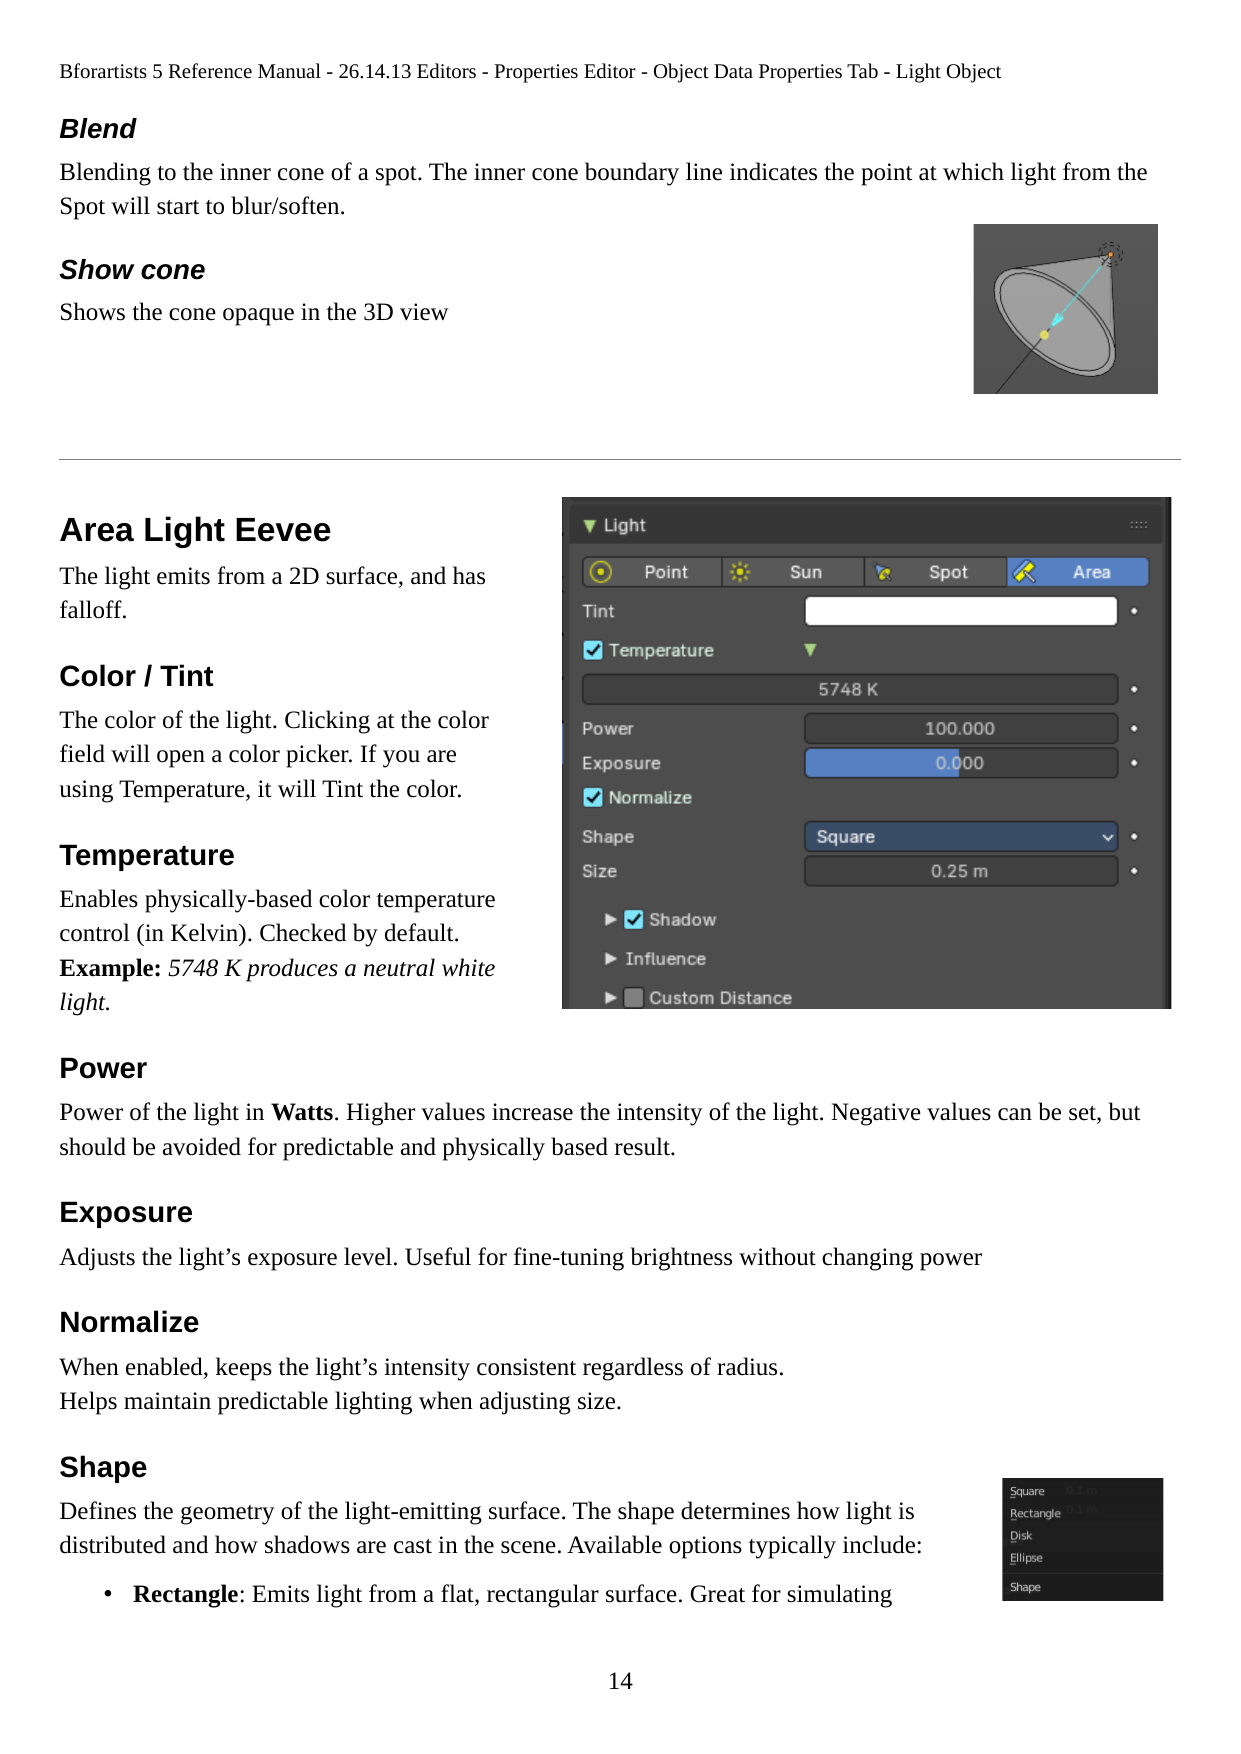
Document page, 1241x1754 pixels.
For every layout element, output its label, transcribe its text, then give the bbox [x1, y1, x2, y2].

list Rectangle: Emits light from a flat, rectangular surface. Great for simulating [103, 1579, 1181, 1608]
text Defines the geometry of the light-emitting surface. The shape determines how light is distributed and how shadows are cast in the scene. Available options typically include: [59, 1496, 1002, 1559]
text Shows the cone opaque in the 3D view [59, 297, 973, 326]
text Enables physically-based color temperature control (in Kelvin). Checked by default. Example: 5748 K produces a neutral white light. [59, 884, 1181, 1016]
text Adjusts the light’s exposure level. Useful for fine-tuning brightness without changing power [59, 1242, 1181, 1270]
text The color of the light. Clicking at the color field will open a color picker. If you are using Temperature, it will Tint the color. [59, 705, 562, 803]
text The light emits from a 2D surface, and has falloff. [59, 561, 562, 624]
subtitle Color / Tint [59, 659, 562, 693]
subtitle [1172, 509, 1181, 548]
text When enabled, keeps the light’s intensity consistent regardless of radius. Helps maintain predictable lighting when adjusting size. [59, 1352, 1181, 1415]
subtitle Blend [59, 113, 1181, 144]
subtitle [1172, 838, 1181, 871]
subtitle Power [59, 1051, 1181, 1085]
subtitle [1172, 659, 1181, 693]
text Power of the light in Watts. Higher values increase the intensity of the light. Negative values can be set, but should be avoided for predictable and physically based result. [59, 1097, 1181, 1161]
picture [1002, 1478, 1164, 1601]
picture [562, 497, 1172, 1009]
subtitle [1158, 253, 1181, 285]
subtitle Exposure [59, 1195, 1181, 1229]
subtitle Area Light Eevee [3, 509, 562, 548]
text Blending to the inner cone of a spot. The inner cone boundary line indicates the point at which light from the Spot will start to blur/soften. [59, 157, 1181, 220]
picture [973, 224, 1158, 394]
subtitle Normalize [59, 1305, 1181, 1339]
subtitle Shape [59, 1450, 1181, 1483]
subtitle Show cone [59, 253, 973, 285]
subtitle Temperature [59, 838, 562, 871]
